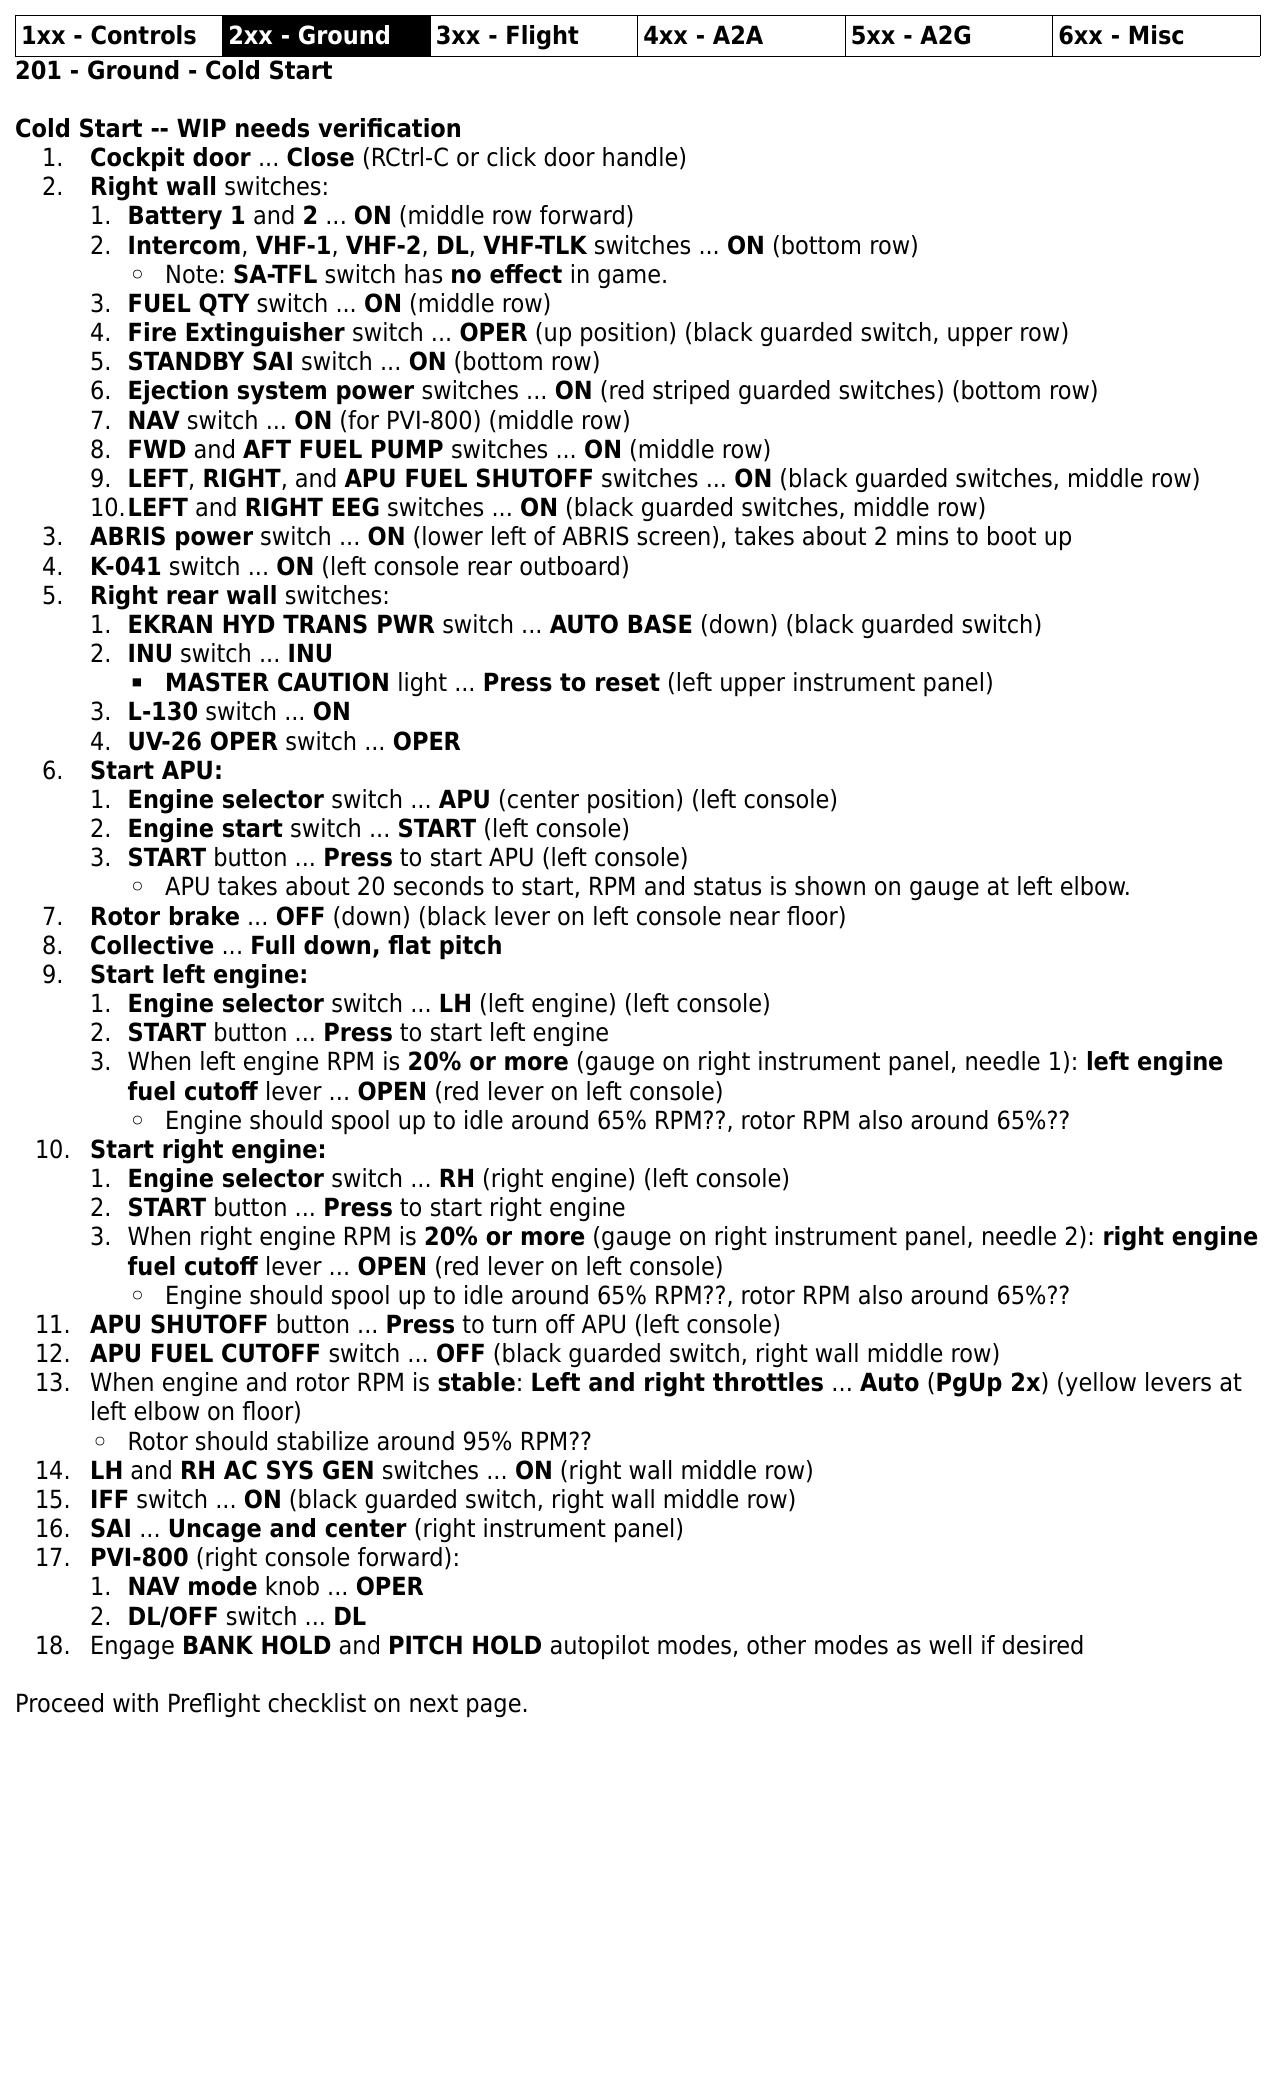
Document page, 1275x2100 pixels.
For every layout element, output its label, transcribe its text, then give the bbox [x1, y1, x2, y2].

list When right engine RPM is 20% or more (gauge on right instrument panel, needle 2): right engine fuel cutoff lever ... OPEN (red lever on left console) [90, 1222, 1260, 1281]
list Engine start switch ... START (left console) [90, 814, 1260, 843]
list LEFT, RIGHT, and APU FUEL SHUTOFF switches ... ON (black guarded switches, middle row) [90, 464, 1260, 493]
list Battery 1 and 2 ... ON (middle row forward) [90, 202, 1260, 231]
list Engine selector switch ... RH (right engine) (left console) [90, 1164, 1260, 1193]
text 201 - Ground - Cold Start [15, 57, 1260, 85]
list STANDBY SAI switch ... ON (bottom row) [90, 347, 1260, 377]
list Engine selector switch ... LH (left engine) (left console) [90, 989, 1260, 1018]
list Engine should spool up to idle around 65% RPM??, rotor RPM also around 65%?? [127, 1106, 1260, 1135]
list Ejection system power switches ... ON (red striped guarded switches) (bottom row) [90, 377, 1260, 406]
list Cockpit door ... Close (RCtrl-C or click door handle) [52, 143, 1260, 172]
list Start left engine: [52, 960, 1260, 989]
list Collective ... Full down, flat pitch [52, 931, 1260, 960]
list APU takes about 20 seconds to start, RPM and status is shown on gauge at left elbow. [127, 872, 1260, 902]
list NAV switch ... ON (for PVI-800) (middle row) [90, 406, 1260, 435]
list START button ... Press to start left engine [90, 1018, 1260, 1047]
table_header 1xx - Controls [16, 16, 222, 56]
list NAV mode knob ... OPER [90, 1572, 1260, 1602]
list Right rear wall switches: [52, 581, 1260, 610]
list Rotor should stabilize around 95% RPM?? [90, 1427, 1260, 1456]
list K-041 switch ... ON (left console rear outboard) [52, 552, 1260, 581]
list FWD and AFT FUEL PUMP switches ... ON (middle row) [90, 435, 1260, 464]
list Note: SA-TFL switch has no effect in game. [127, 260, 1260, 289]
list UV-26 OPER switch ... OPER [90, 727, 1260, 756]
list Intercom, VHF-1, VHF-2, DL, VHF-TLK switches ... ON (bottom row) [90, 231, 1260, 260]
list IFF switch ... ON (black guarded switch, right wall middle row) [52, 1485, 1260, 1514]
list Rotor brake ... OFF (down) (black lever on left console near floor) [52, 902, 1260, 931]
list INU switch ... INU [90, 639, 1260, 668]
list When left engine RPM is 20% or more (gauge on right instrument panel, needle 1): left engine fuel cutoff lever ... OPEN (red lever on left console) [90, 1047, 1260, 1106]
text Proceed with Preflight checklist on next page. [15, 1689, 1260, 1718]
list FUEL QTY switch ... ON (middle row) [90, 289, 1260, 318]
list Engine should spool up to idle around 65% RPM??, rotor RPM also around 65%?? [127, 1281, 1260, 1310]
list PVI-800 (right console forward): [52, 1543, 1260, 1572]
list LH and RH AC SYS GEN switches ... ON (right wall middle row) [52, 1456, 1260, 1485]
list DL/OFF switch ... DL [90, 1602, 1260, 1631]
list When engine and rotor RPM is stable: Left and right throttles ... Auto (PgUp 2x) (yellow levers at left elbow on floor) [52, 1368, 1260, 1427]
list LEFT and RIGHT EEG switches ... ON (black guarded switches, middle row) [90, 493, 1260, 522]
list L-130 switch ... ON [90, 697, 1260, 727]
list Fire Extinguisher switch ... OPER (up position) (black guarded switch, upper row) [90, 318, 1260, 347]
list START button ... Press to start APU (left console) [90, 843, 1260, 872]
list APU SHUTOFF button ... Press to turn off APU (left console) [52, 1310, 1260, 1339]
table_header 4xx - A2A [638, 16, 845, 56]
table_header 2xx - Ground [223, 16, 430, 56]
list EKRAN HYD TRANS PWR switch ... AUTO BASE (down) (black guarded switch) [90, 610, 1260, 639]
list MASTER CAUTION light ... Press to reset (left upper instrument panel) [127, 668, 1260, 697]
list Engine selector switch ... APU (center position) (left console) [90, 785, 1260, 814]
list APU FUEL CUTOFF switch ... OFF (black guarded switch, right wall middle row) [52, 1339, 1260, 1368]
list Start APU: [52, 756, 1260, 785]
list START button ... Press to start right engine [90, 1193, 1260, 1222]
list SAI ... Uncage and center (right instrument panel) [52, 1514, 1260, 1543]
table_header 5xx - A2G [846, 16, 1052, 56]
list Engage BANK HOLD and PITCH HOLD autopilot modes, other modes as well if desired [52, 1631, 1260, 1660]
list Start right engine: [52, 1135, 1260, 1164]
list ABRIS power switch ... ON (lower left of ABRIS screen), takes about 2 mins to boot up [52, 522, 1260, 552]
table_header 3xx - Flight [431, 16, 637, 56]
text Cold Start -- WIP needs verification [15, 114, 1260, 143]
table_header 6xx - Misc [1053, 16, 1260, 56]
list Right wall switches: [52, 172, 1260, 202]
